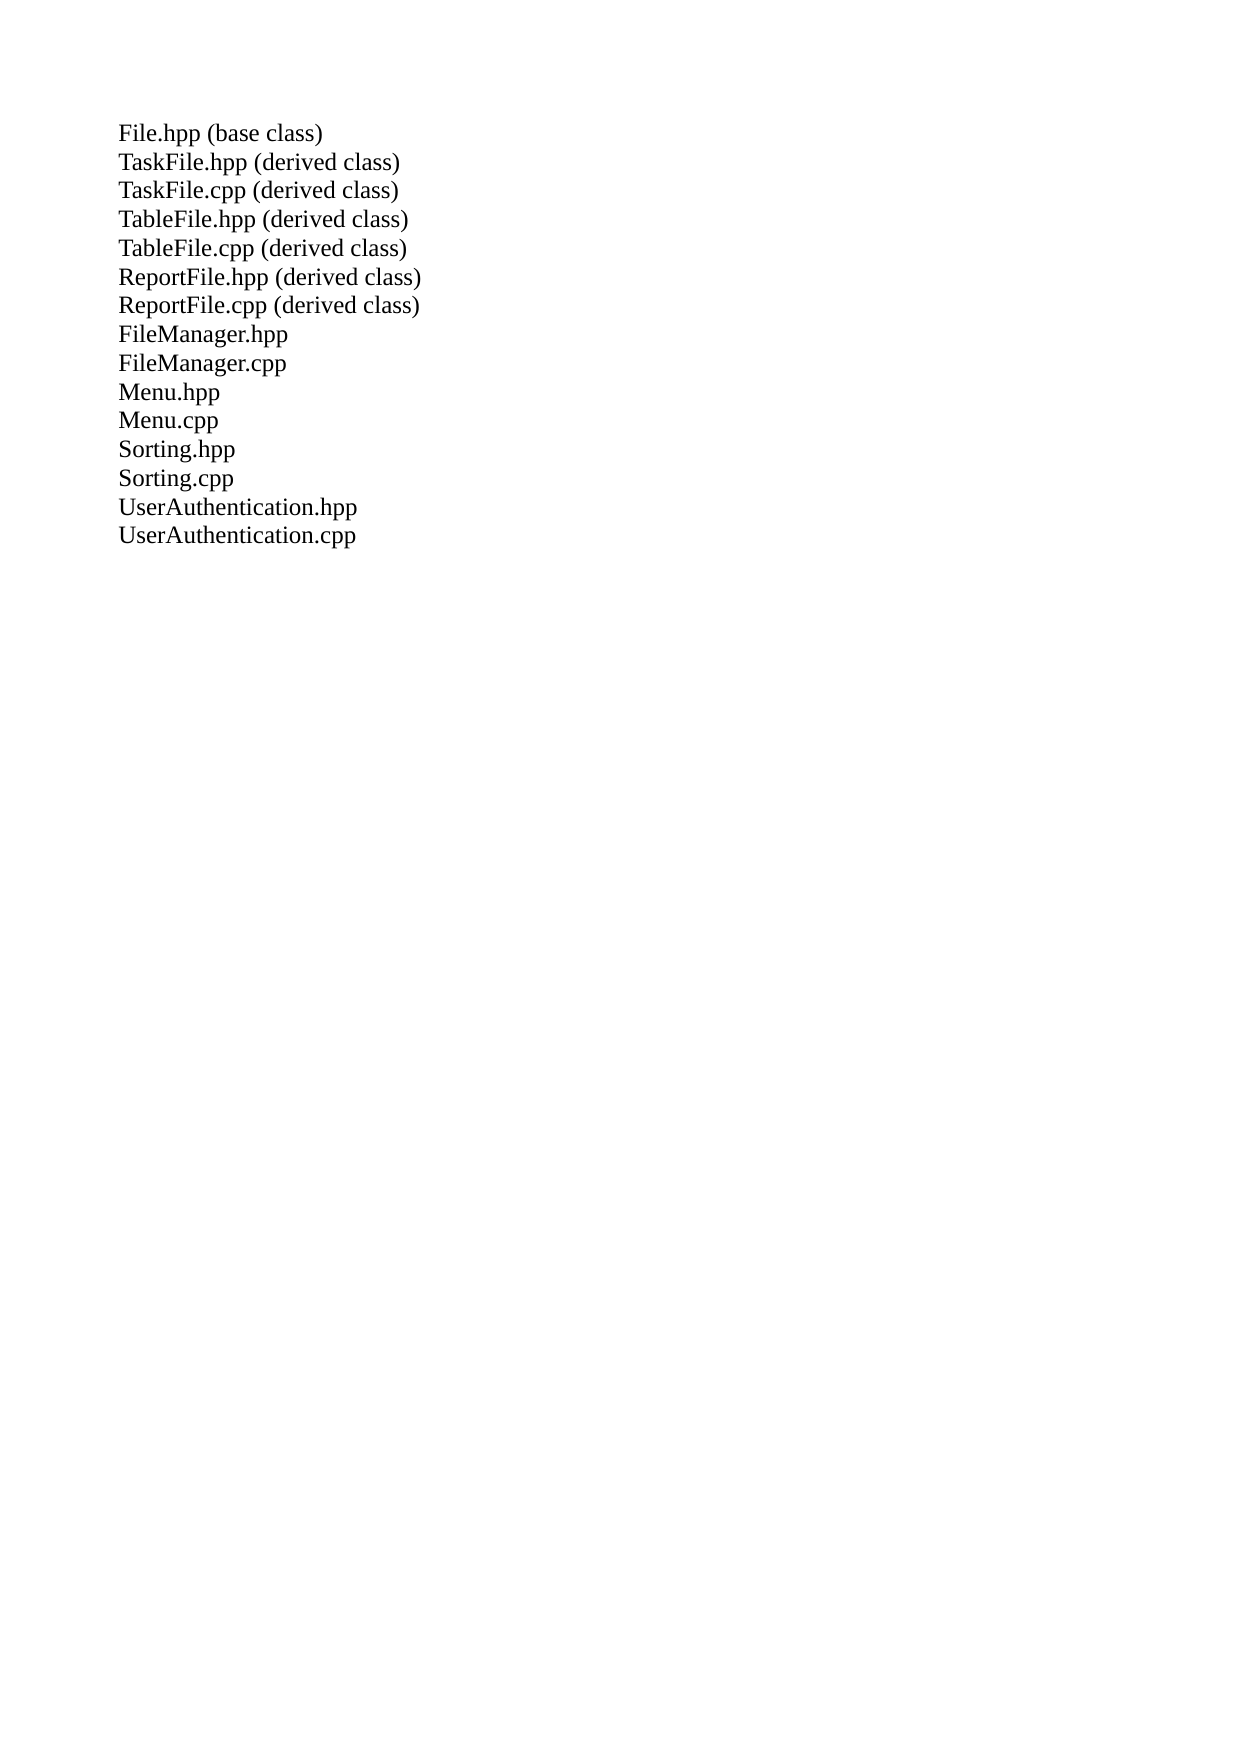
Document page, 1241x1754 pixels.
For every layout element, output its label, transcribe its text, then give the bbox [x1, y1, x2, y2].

text TableFile.cpp (derived class) [118, 233, 1122, 262]
text Sorting.hpp [118, 434, 1122, 463]
text Sorting.cpp [118, 463, 1122, 492]
text File.hpp (base class) [118, 118, 1122, 147]
text Menu.cpp [118, 406, 1122, 434]
text UserAuthentication.cpp [118, 521, 1122, 549]
text TaskFile.cpp (derived class) [118, 176, 1122, 204]
text FileManager.hpp [118, 319, 1122, 348]
text Menu.hpp [118, 377, 1122, 406]
text ReportFile.cpp (derived class) [118, 291, 1122, 319]
text TaskFile.hpp (derived class) [118, 147, 1122, 176]
text FileManager.cpp [118, 348, 1122, 377]
text UserAuthentication.hpp [118, 492, 1122, 521]
text TableFile.hpp (derived class) [118, 204, 1122, 233]
text ReportFile.hpp (derived class) [118, 262, 1122, 291]
